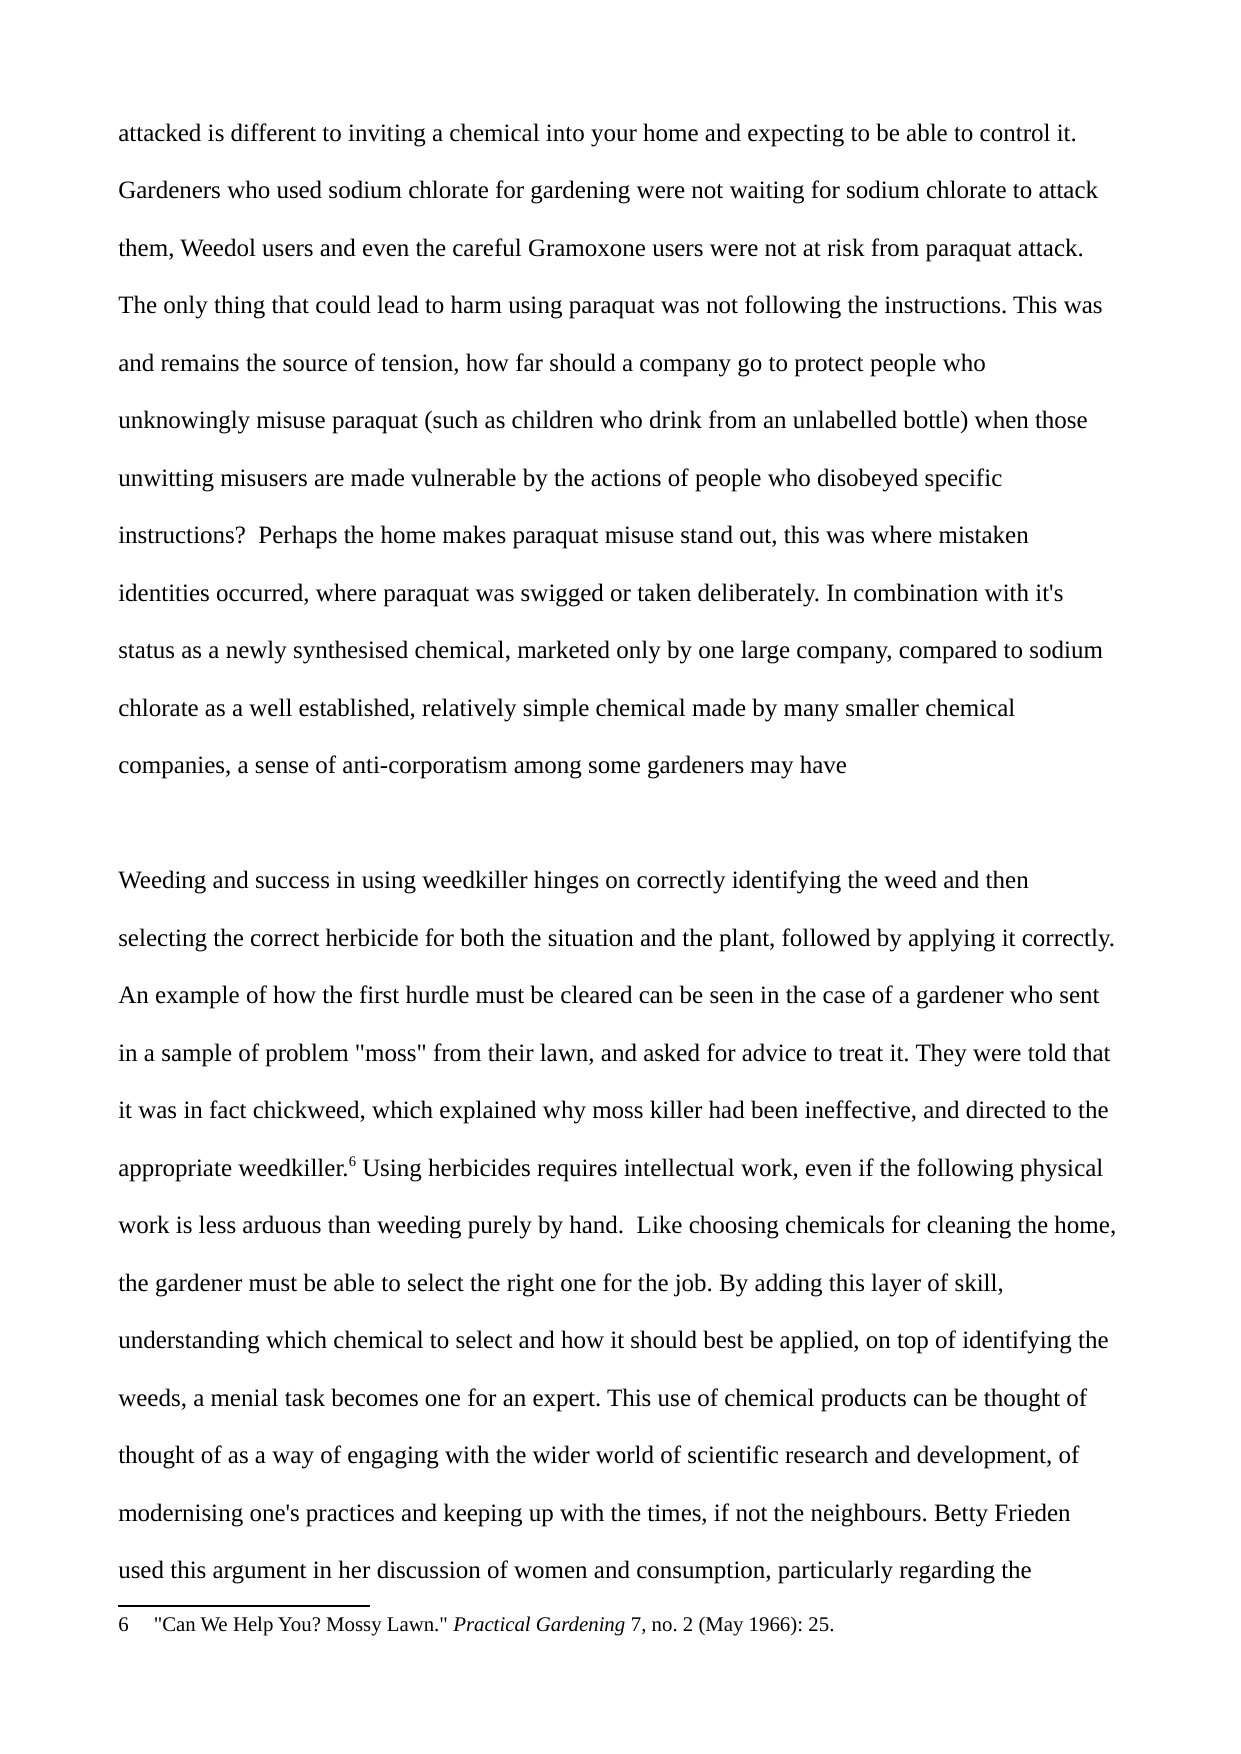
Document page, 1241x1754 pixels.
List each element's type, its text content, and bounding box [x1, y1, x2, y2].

text "Can We Help You? Mossy Lawn." Practical Gardening 7, no. 2 (May 1966): 25. [118, 1612, 1122, 1636]
text attacked is different to inviting a chemical into your home and expecting to be able to control it. Gardeners who used sodium chlorate for gardening were not waiting for sodium chlorate to attack them, Weedol users and even the careful Gramoxone users were not at risk from paraquat attack. The only thing that could lead to harm using paraquat was not following the instructions. This was and remains the source of tension, how far should a company go to protect people who unknowingly misuse paraquat (such as children who drink from an unlabelled bottle) when those unwitting misusers are made vulnerable by the actions of people who disobeyed specific instructions? Perhaps the home makes paraquat misuse stand out, this was where mistaken identities occurred, where paraquat was swigged or taken deliberately. In combination with it's status as a newly synthesised chemical, marketed only by one large company, compared to sodium chlorate as a well established, relatively simple chemical made by many smaller chemical companies, a sense of anti-corporatism among some gardeners may have [118, 118, 1122, 779]
text Weeding and success in using weedkiller hinges on correctly identifying the weed and then selecting the correct herbicide for both the situation and the plant, followed by applying it correctly. An example of how the first hurdle must be cleared can be seen in the case of a gardener who sent in a sample of problem "moss" from their lawn, and asked for advice to treat it. They were told that it was in fact chickweed, which explained why moss killer had been ineffective, and directed to the appropriate weedkiller. Using herbicides requires intellectual work, even if the following physical work is less arduous than weeding purely by hand. Like choosing chemicals for cleaning the home, the gardener must be able to select the right one for the job. By adding this layer of skill, understanding which chemical to select and how it should best be applied, on top of identifying the weeds, a menial task becomes one for an expert. This use of chemical products can be thought of thought of as a way of engaging with the wider world of scientific research and development, of modernising one's practices and keeping up with the times, if not the neighbours. Betty Frieden used this argument in her discussion of women and consumption, particularly regarding the [118, 866, 1122, 1584]
